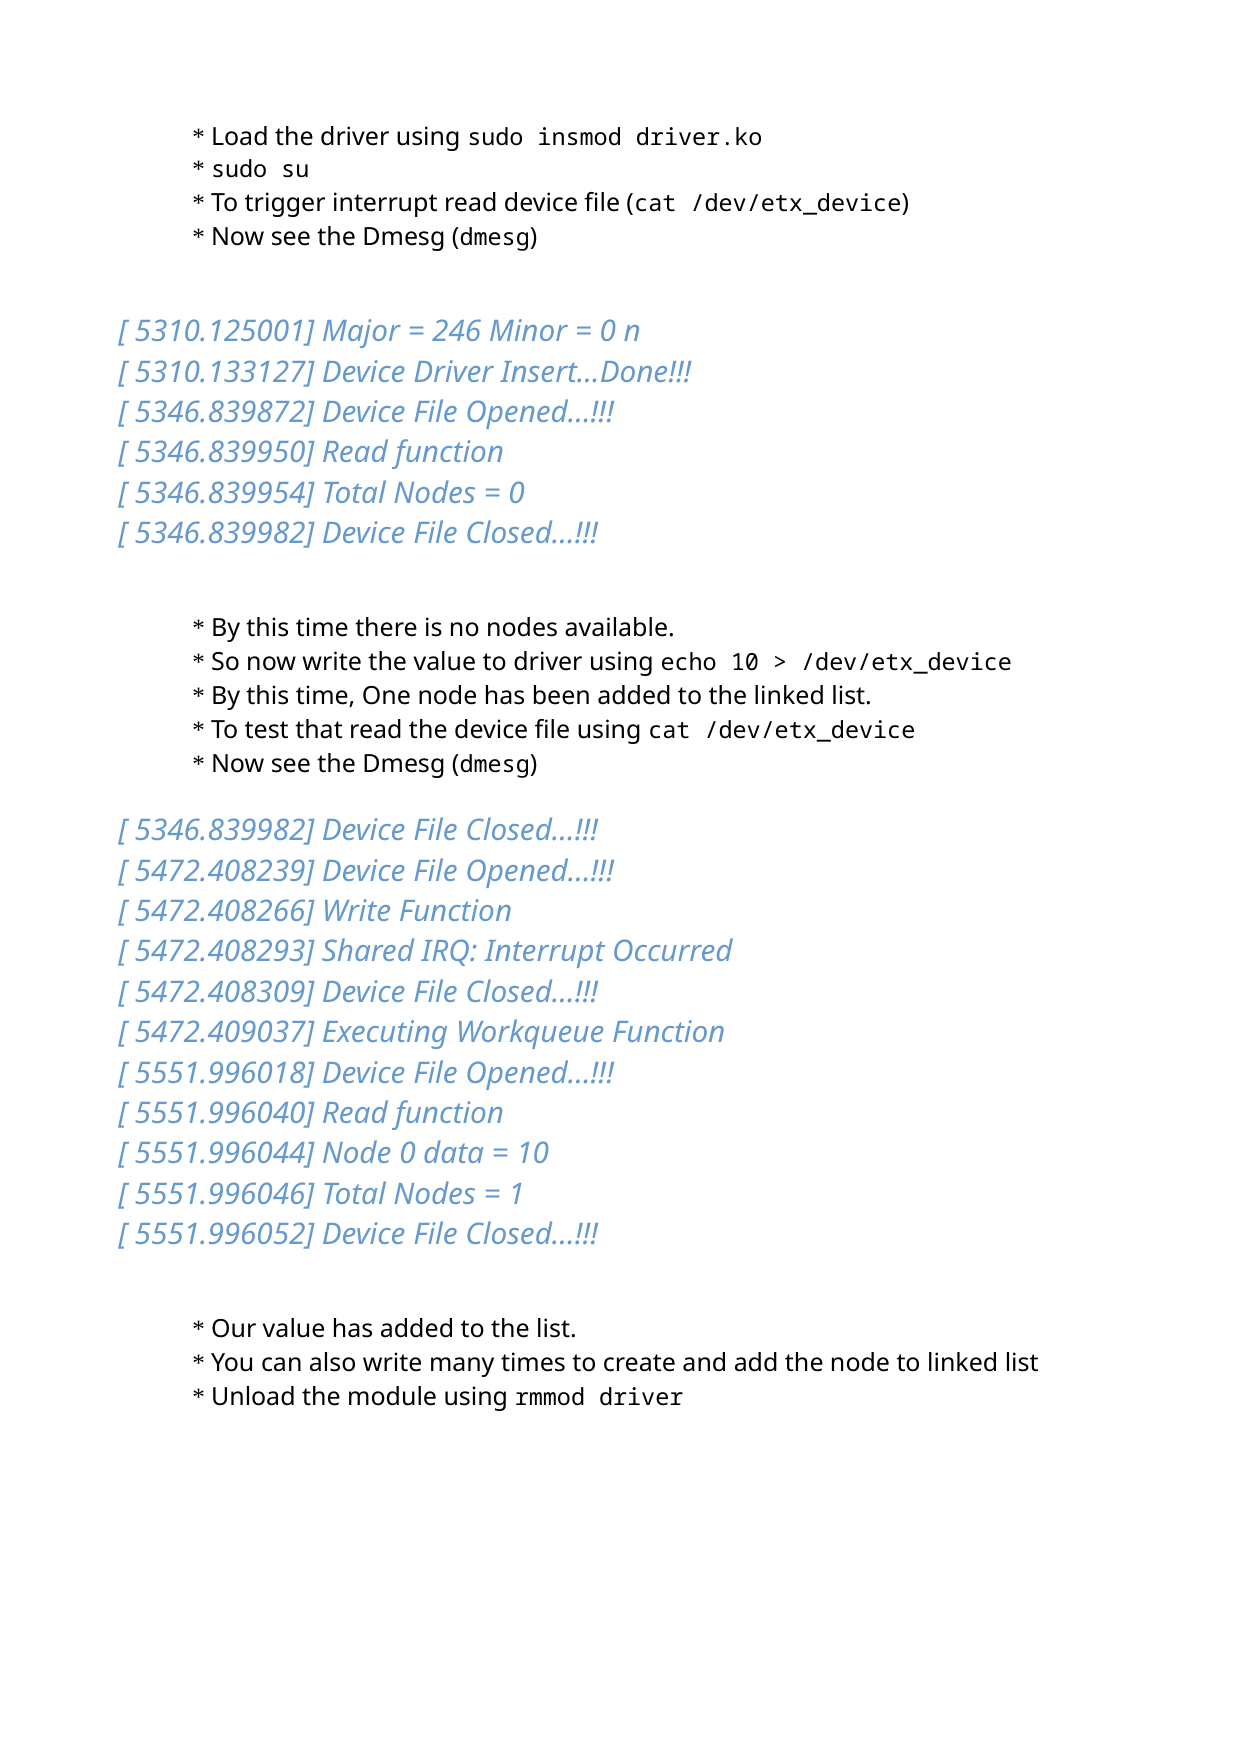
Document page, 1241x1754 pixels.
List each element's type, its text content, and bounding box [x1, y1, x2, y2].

text * Now see the Dmesg (dmesg) [118, 746, 1122, 780]
text * Now see the Dmesg (dmesg) [118, 218, 1122, 252]
text * Load the driver using sudo insmod driver.ko [118, 118, 1122, 152]
text * sudo su [118, 152, 1122, 184]
text * Our value has added to the list. [118, 1311, 1122, 1345]
text * By this time there is no nodes available. [118, 610, 1122, 644]
text * By this time, One node has been added to the linked list. [118, 678, 1122, 712]
text * So now write the value to driver using echo 10 > /dev/etx_device [118, 644, 1122, 678]
text [ 5310.125001] Major = 246 Minor = 0 n [ 5310.133127] Device Driver Insert…Done!!! [ 5346.839872] Device File Opened…!!! [ 5346.839950] Read function [ 5346.839954] Total Nodes = 0 [ 5346.839982] Device File Closed…!!! [118, 310, 1122, 552]
text * To trigger interrupt read device file (cat /dev/etx_device) [118, 184, 1122, 218]
text [ 5346.839982] Device File Closed…!!! [ 5472.408239] Device File Opened…!!! [ 5472.408266] Write Function [ 5472.408293] Shared IRQ: Interrupt Occurred [ 5472.408309] Device File Closed…!!! [ 5472.409037] Executing Workqueue Function [ 5551.996018] Device File Opened…!!! [ 5551.996040] Read function [ 5551.996044] Node 0 data = 10 [ 5551.996046] Total Nodes = 1 [ 5551.996052] Device File Closed…!!! [118, 809, 1122, 1253]
text * Unload the module using rmmod driver [118, 1379, 1122, 1413]
text * You can also write many times to create and add the node to linked list [118, 1345, 1122, 1379]
text * To test that read the device file using cat /dev/etx_device [118, 712, 1122, 746]
